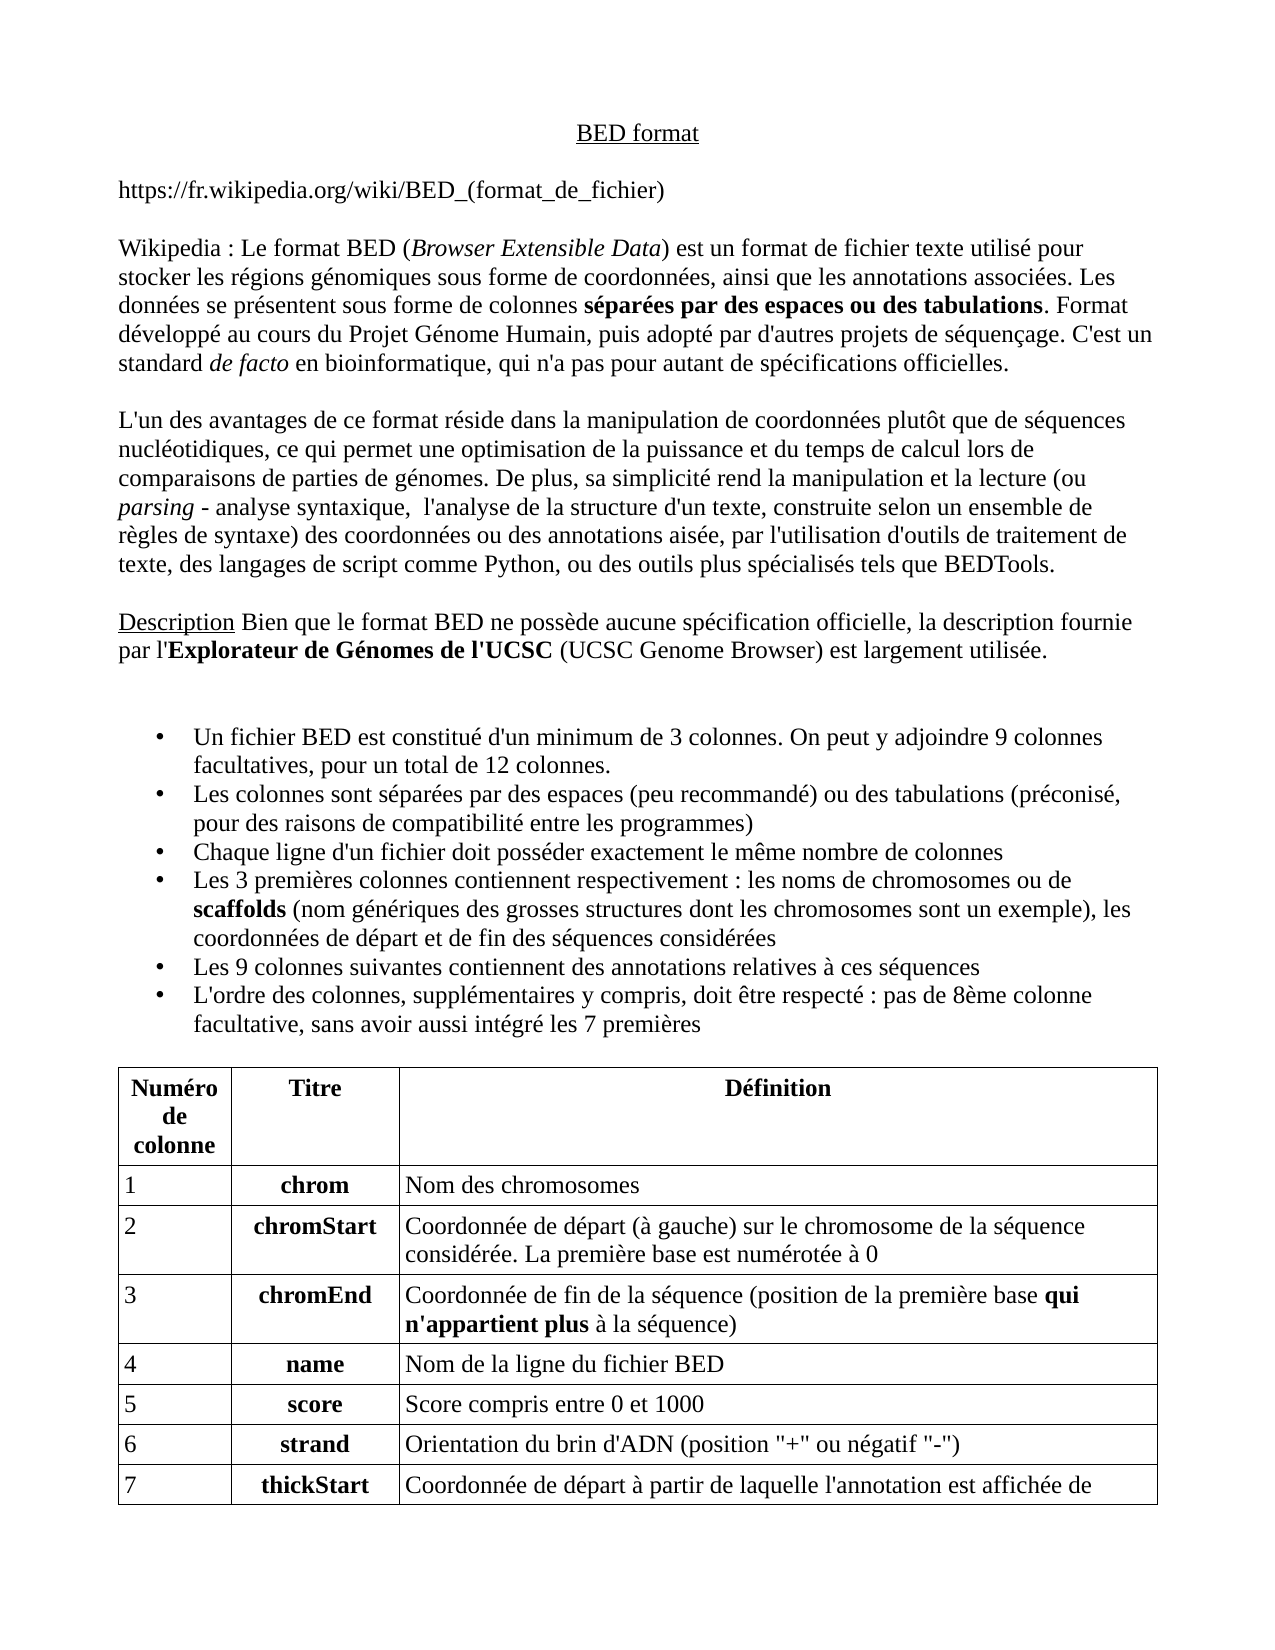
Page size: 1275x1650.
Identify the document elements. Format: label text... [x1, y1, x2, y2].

table_cell name [232, 1344, 399, 1383]
table_cell chromEnd [232, 1275, 399, 1343]
table_cell 6 [119, 1425, 231, 1464]
table_cell 4 [119, 1344, 231, 1383]
table_cell Orientation du brin d'ADN (position "+" ou négatif "-") [400, 1425, 1157, 1464]
text BED format [118, 118, 1157, 147]
table_cell Coordonnée de départ (à gauche) sur le chromosome de la séquence considérée. La première base est numérotée à 0 [400, 1206, 1157, 1274]
table_cell chrom [232, 1166, 399, 1205]
table_cell 3 [119, 1275, 231, 1343]
table_header Numéro de colonne [119, 1068, 231, 1165]
text https://fr.wikipedia.org/wiki/BED_(format_de_fichier) [118, 176, 1157, 204]
table_cell 5 [119, 1385, 231, 1424]
table_cell Score compris entre 0 et 1000 [400, 1385, 1157, 1424]
text Wikipedia : Le format BED (Browser Extensible Data) est un format de fichier texte utilisé pour stocker les régions génomiques sous forme de coordonnées, ainsi que les annotations associées. Les données se présentent sous forme de colonnes séparées par des espaces ou des tabulations. Format développé au cours du Projet Génome Humain, puis adopté par d'autres projets de séquençage. C'est un standard de facto en bioinformatique, qui n'a pas pour autant de spécifications officielles. [118, 233, 1157, 377]
table_cell Nom des chromosomes [400, 1166, 1157, 1205]
list Les 9 colonnes suivantes contiennent des annotations relatives à ces séquences [156, 952, 1157, 981]
list Les colonnes sont séparées par des espaces (peu recommandé) ou des tabulations (préconisé, pour des raisons de compatibilité entre les programmes) [156, 779, 1157, 837]
table_cell strand [232, 1425, 399, 1464]
table_header Titre [232, 1068, 399, 1165]
list Un fichier BED est constitué d'un minimum de 3 colonnes. On peut y adjoindre 9 colonnes facultatives, pour un total de 12 colonnes. [156, 722, 1157, 779]
text L'un des avantages de ce format réside dans la manipulation de coordonnées plutôt que de séquences nucléotidiques, ce qui permet une optimisation de la puissance et du temps de calcul lors de comparaisons de parties de génomes. De plus, sa simplicité rend la manipulation et la lecture (ou parsing - analyse syntaxique, l'analyse de la structure d'un texte, construite selon un ensemble de règles de syntaxe) des coordonnées ou des annotations aisée, par l'utilisation d'outils de traitement de texte, des langages de script comme Python, ou des outils plus spécialisés tels que BEDTools. [118, 406, 1157, 578]
table_header Définition [400, 1068, 1157, 1165]
list L'ordre des colonnes, supplémentaires y compris, doit être respecté : pas de 8ème colonne facultative, sans avoir aussi intégré les 7 premières [156, 981, 1157, 1038]
table_cell 7 [119, 1465, 231, 1504]
text Description Bien que le format BED ne possède aucune spécification officielle, la description fournie par l'Explorateur de Génomes de l'UCSC (UCSC Genome Browser) est largement utilisée. [118, 607, 1157, 664]
list Les 3 premières colonnes contiennent respectivement : les noms de chromosomes ou de scaffolds (nom génériques des grosses structures dont les chromosomes sont un exemple), les coordonnées de départ et de fin des séquences considérées [156, 866, 1157, 952]
table_cell chromStart [232, 1206, 399, 1274]
table_cell Nom de la ligne du fichier BED [400, 1344, 1157, 1383]
table_cell thickStart [232, 1465, 399, 1504]
table_cell 1 [119, 1166, 231, 1205]
list Chaque ligne d'un fichier doit posséder exactement le même nombre de colonnes [156, 837, 1157, 866]
table_cell score [232, 1385, 399, 1424]
table_cell 2 [119, 1206, 231, 1274]
table_cell Coordonnée de départ à partir de laquelle l'annotation est affichée de [400, 1465, 1157, 1504]
table_cell Coordonnée de fin de la séquence (position de la première base qui n'appartient plus à la séquence) [400, 1275, 1157, 1343]
